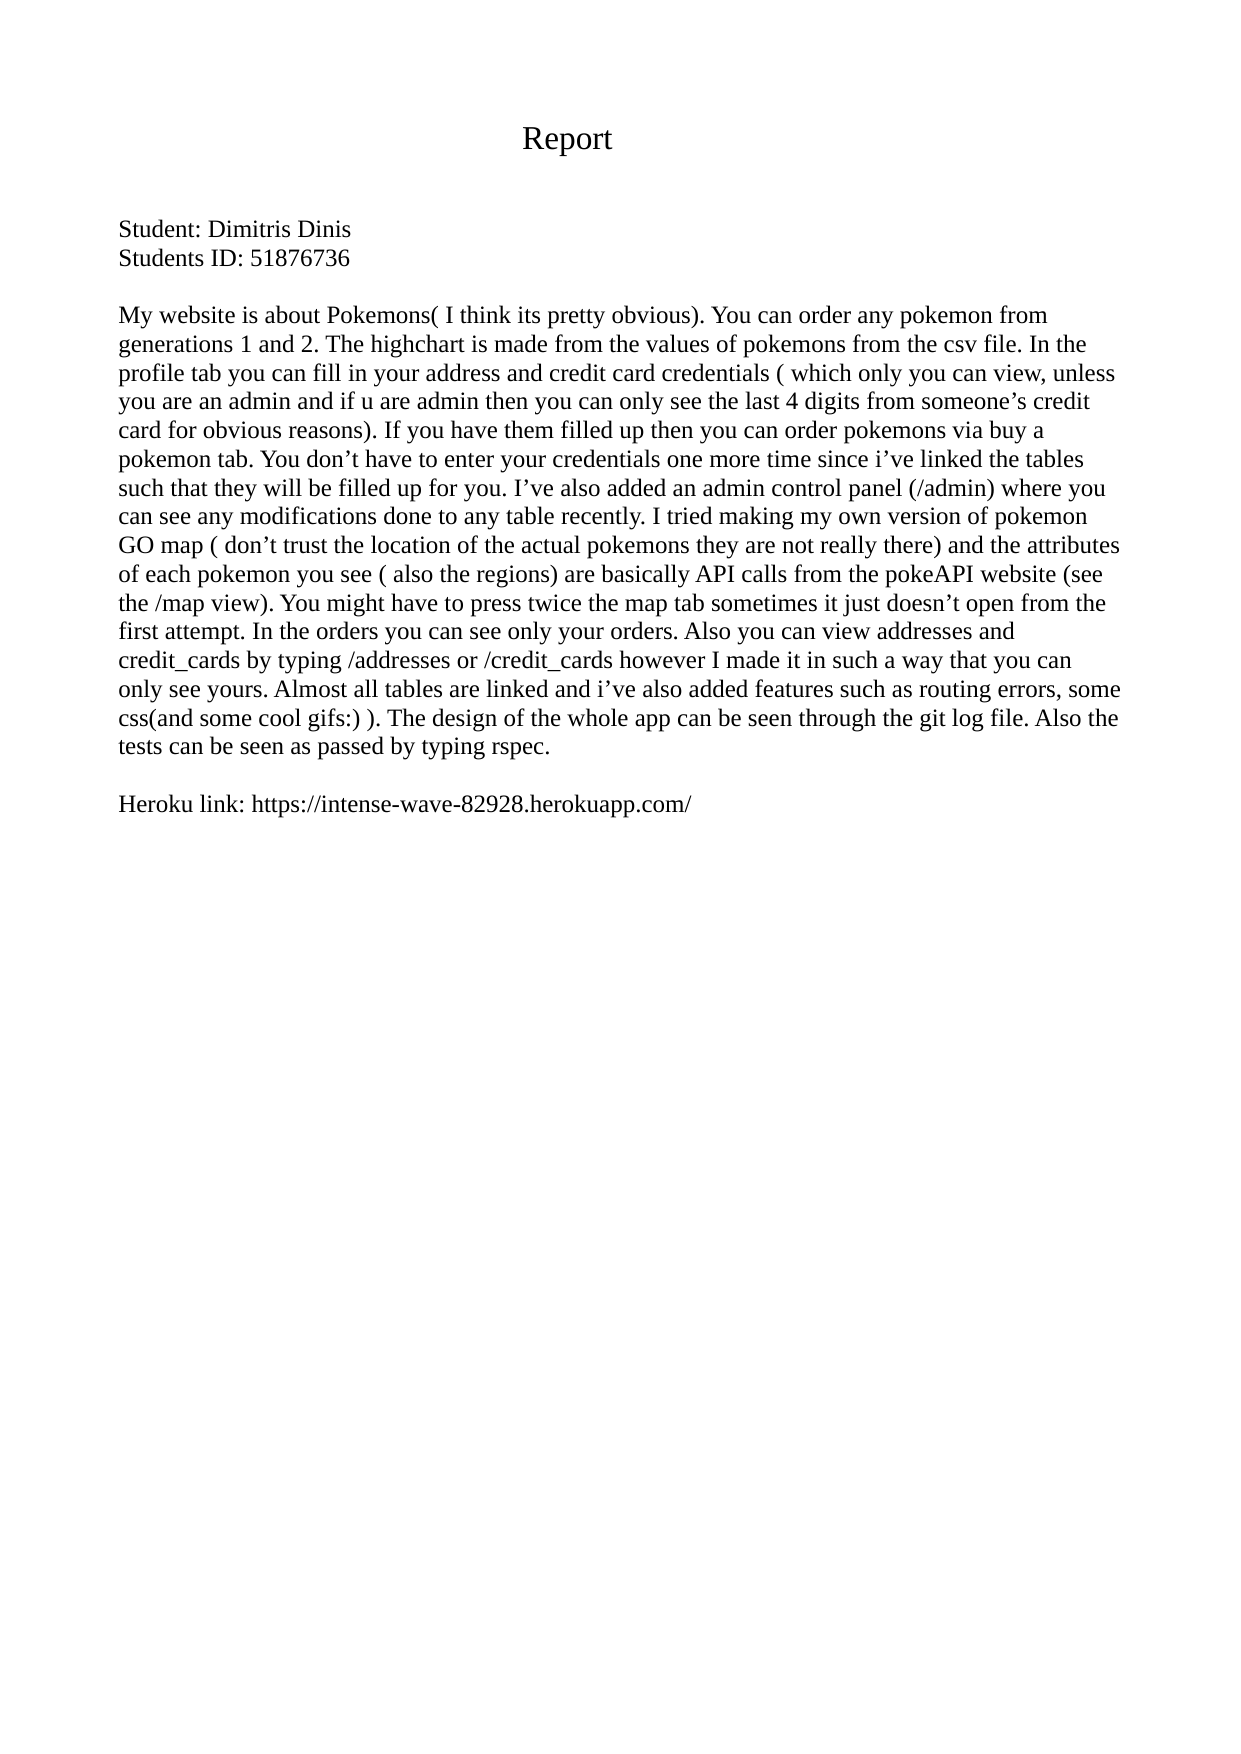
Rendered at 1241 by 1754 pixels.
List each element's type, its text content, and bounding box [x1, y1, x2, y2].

text Report [118, 118, 1122, 156]
text Students ID: 51876736 [118, 243, 1122, 271]
text Heroku link: https://intense-wave-82928.herokuapp.com/ [118, 789, 1122, 818]
text My website is about Pokemons( I think its pretty obvious). You can order any pokemon from generations 1 and 2. The highchart is made from the values of pokemons from the csv file. In the profile tab you can fill in your address and credit card credentials ( which only you can view, unless you are an admin and if u are admin then you can only see the last 4 digits from someone’s credit card for obvious reasons). If you have them filled up then you can order pokemons via buy a pokemon tab. You don’t have to enter your credentials one more time since i’ve linked the tables such that they will be filled up for you. I’ve also added an admin control panel (/admin) where you can see any modifications done to any table recently. I tried making my own version of pokemon GO map ( don’t trust the location of the actual pokemons they are not really there) and the attributes of each pokemon you see ( also the regions) are basically API calls from the pokeAPI website (see the /map view). You might have to press twice the map tab sometimes it just doesn’t open from the first attempt. In the orders you can see only your orders. Also you can view addresses and credit_cards by typing /addresses or /credit_cards however I made it in such a way that you can only see yours. Almost all tables are linked and i’ve also added features such as routing errors, some css(and some cool gifs:) ). The design of the whole app can be seen through the git log file. Also the tests can be seen as passed by typing rspec. [118, 300, 1122, 760]
text Student: Dimitris Dinis [118, 214, 1122, 243]
